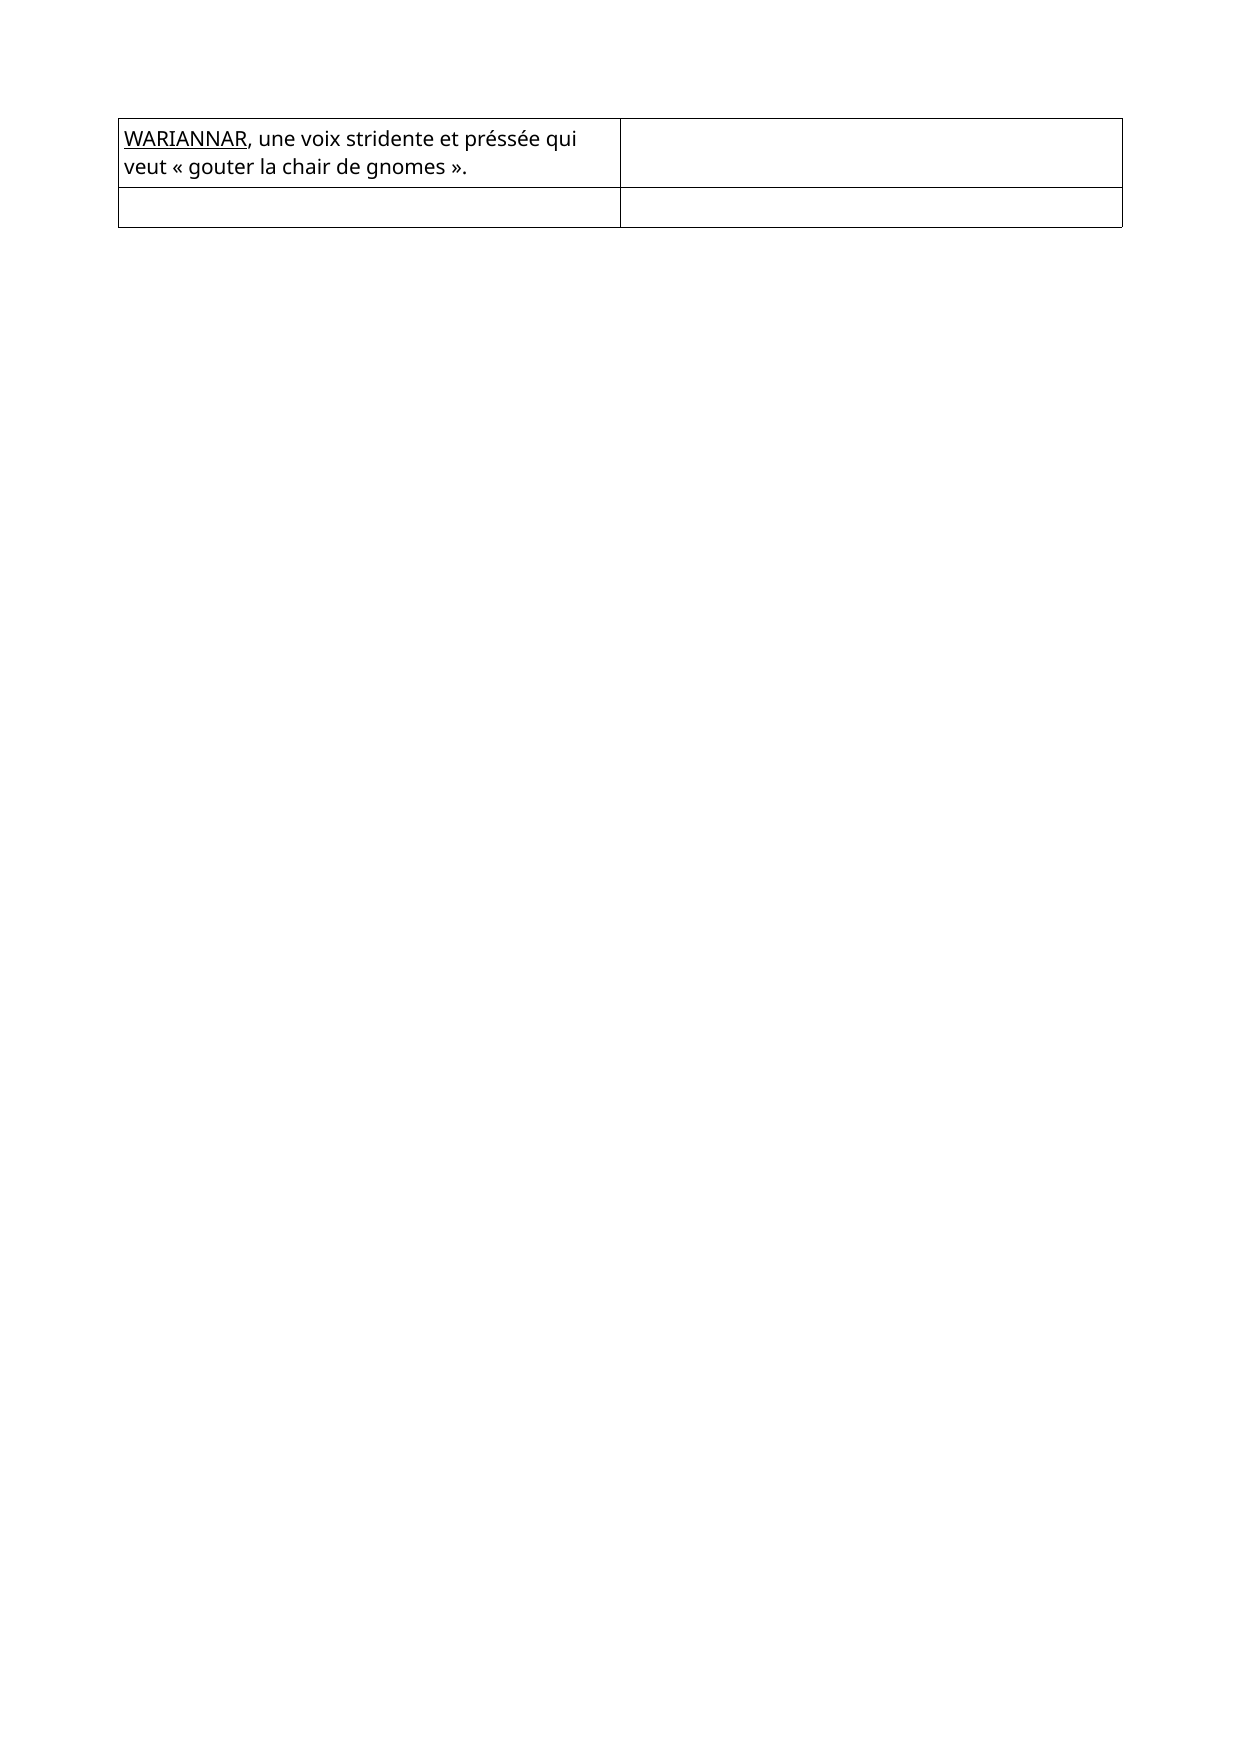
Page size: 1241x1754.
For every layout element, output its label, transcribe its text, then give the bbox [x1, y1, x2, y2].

table_cell [119, 188, 620, 227]
table_header WARIANNAR, une voix stridente et préssée qui veut « gouter la chair de gnomes ». [119, 119, 620, 187]
table_cell [621, 188, 1122, 227]
table_header [621, 119, 1122, 187]
